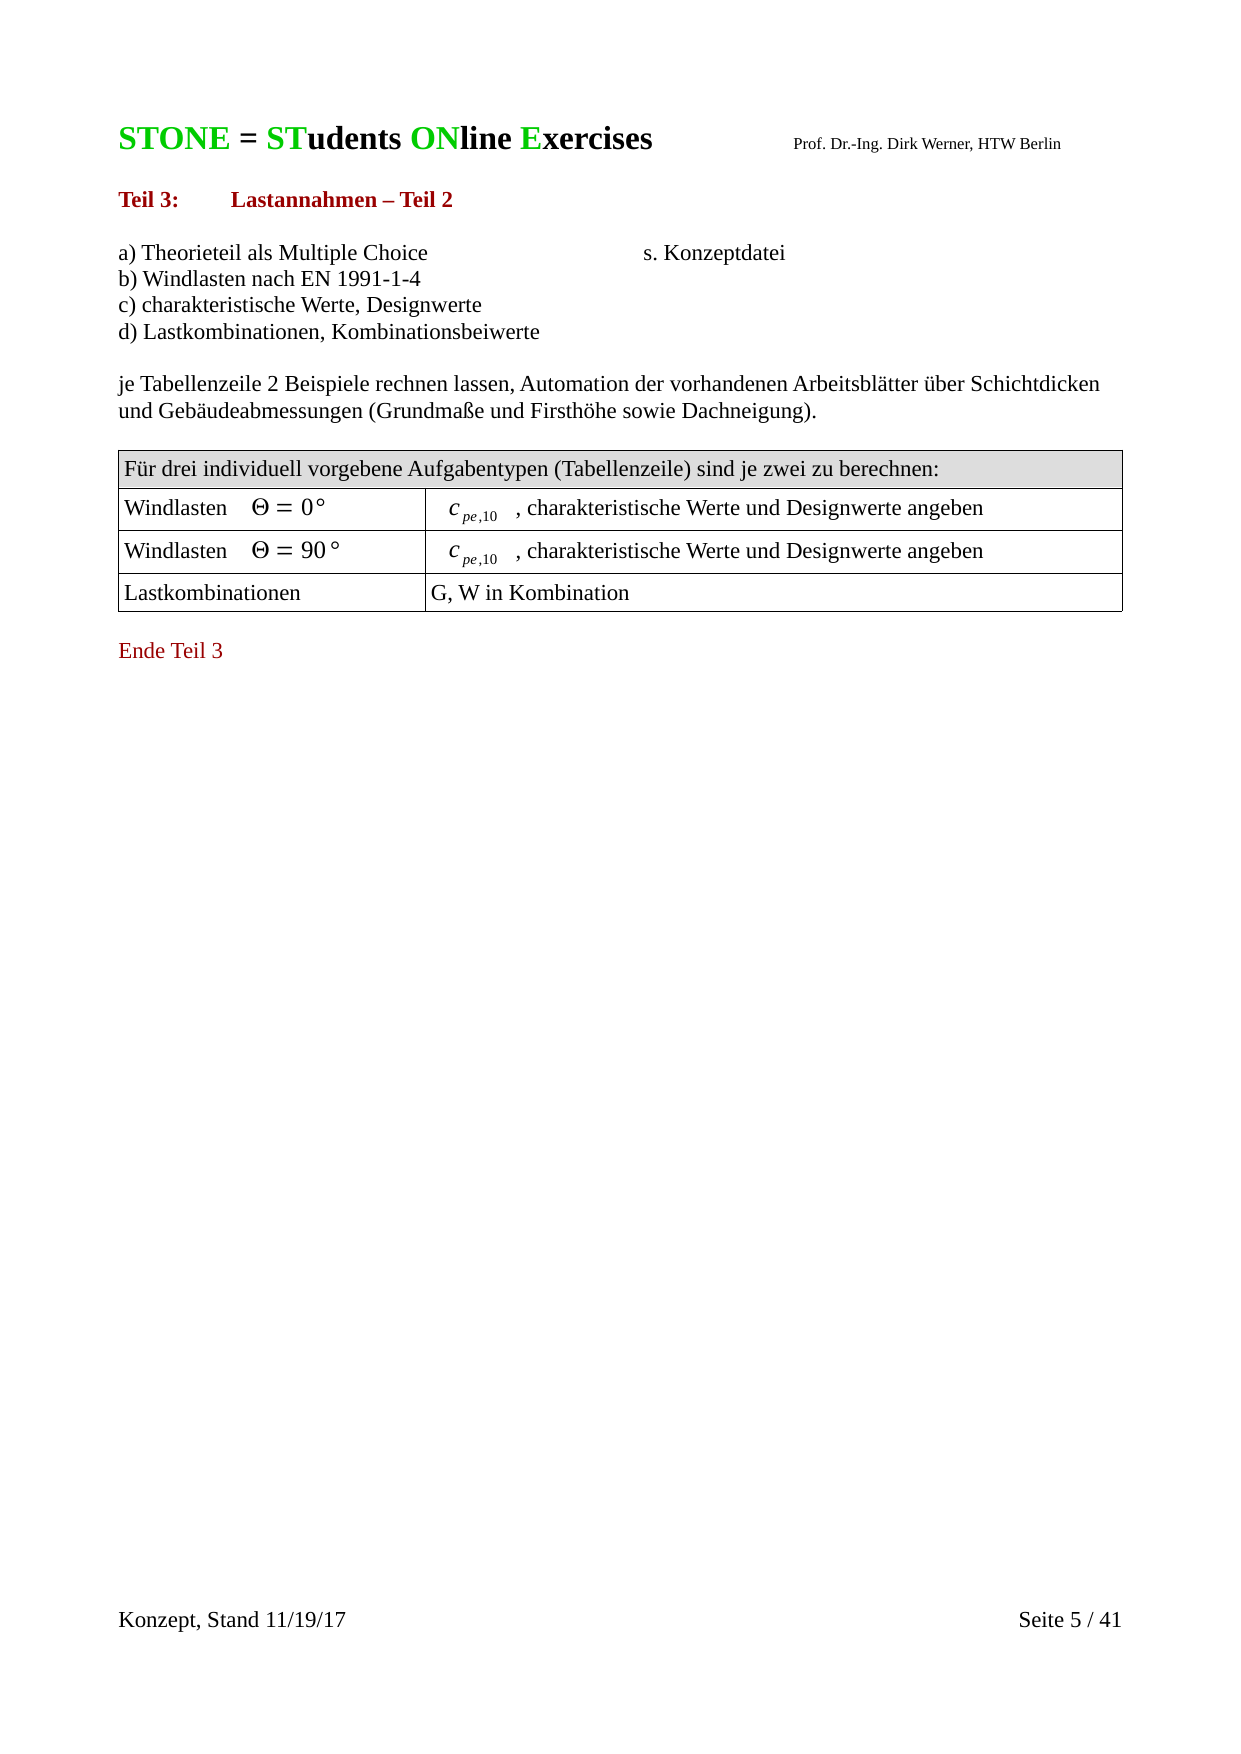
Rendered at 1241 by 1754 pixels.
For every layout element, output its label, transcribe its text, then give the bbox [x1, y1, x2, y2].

text Ende Teil 3 [118, 638, 1122, 664]
text Teil 3: Lastannahmen – Teil 2 [118, 186, 1122, 212]
text je Tabellenzeile 2 Beispiele rechnen lassen, Automation der vorhandenen Arbeitsblätter über Schichtdicken und Gebäudeabmessungen (Grundmaße und Firsthöhe sowie Dachneigung). [118, 370, 1122, 423]
text c) charakteristische Werte, Designwerte [118, 291, 1122, 318]
text a) Theorieteil als Multiple Choice s. Konzeptdatei [118, 239, 1122, 265]
table_cell Windlasten [119, 489, 425, 530]
table_cell Windlasten [119, 531, 425, 573]
table_cell , charakteristische Werte und Designwerte angeben [426, 489, 1122, 530]
table_cell G, W in Kombination [426, 574, 1122, 611]
text d) Lastkombinationen, Kombinationsbeiwerte [118, 318, 1122, 344]
table_cell , charakteristische Werte und Designwerte angeben [426, 531, 1122, 573]
text b) Windlasten nach EN 1991-1-4 [118, 265, 1122, 291]
table_header Für drei individuell vorgebene Aufgabentypen (Tabellenzeile) sind je zwei zu berechnen: [119, 451, 1122, 487]
table_cell Lastkombinationen [119, 574, 425, 611]
